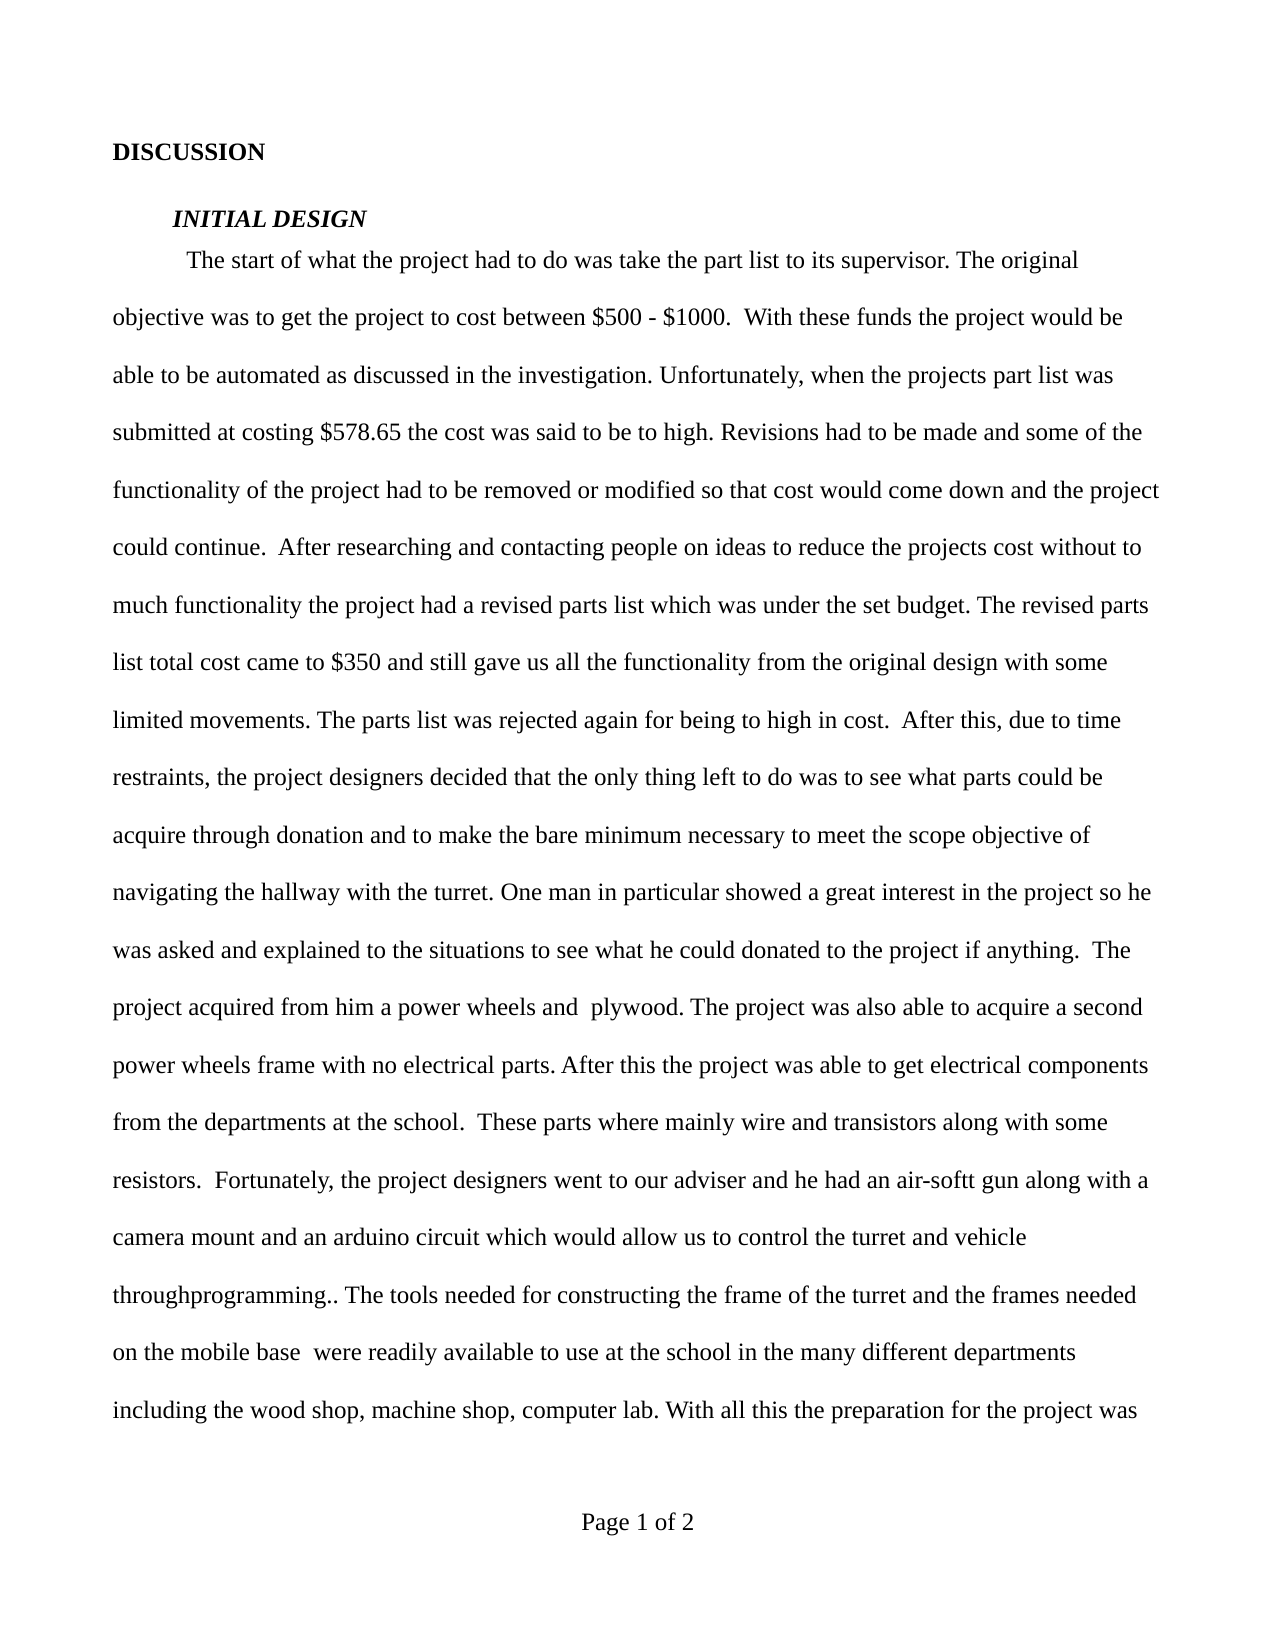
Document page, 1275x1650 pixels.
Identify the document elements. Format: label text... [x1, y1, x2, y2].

subtitle INITIAL DESIGN [112, 204, 1162, 232]
text The start of what the project had to do was take the part list to its supervisor. The original objective was to get the project to cost between $500 - $1000. With these funds the project would be able to be automated as discussed in the investigation. Unfortunately, when the projects part list was submitted at costing $578.65 the cost was said to be to high. Revisions had to be made and some of the functionality of the project had to be removed or modified so that cost would come down and the project could continue. After researching and contacting people on ideas to reduce the projects cost without to much functionality the project had a revised parts list which was under the set budget. The revised parts list total cost came to $350 and still gave us all the functionality from the original design with some limited movements. The parts list was rejected again for being to high in cost. After this, due to time restraints, the project designers decided that the only thing left to do was to see what parts could be acquire through donation and to make the bare minimum necessary to meet the scope objective of navigating the hallway with the turret. One man in particular showed a great interest in the project so he was asked and explained to the situations to see what he could donated to the project if anything. The project acquired from him a power wheels and plywood. The project was also able to acquire a second power wheels frame with no electrical parts. After this the project was able to get electrical components from the departments at the school. These parts where mainly wire and transistors along with some resistors. Fortunately, the project designers went to our adviser and he had an air-softt gun along with a camera mount and an arduino circuit which would allow us to control the turret and vehicle throughprogramming.. The tools needed for constructing the frame of the turret and the frames needed on the mobile base were readily available to use at the school in the many different departments including the wood shop, machine shop, computer lab. With all this the preparation for the project was [112, 245, 1162, 1424]
subtitle DISCUSSION [112, 137, 1162, 166]
